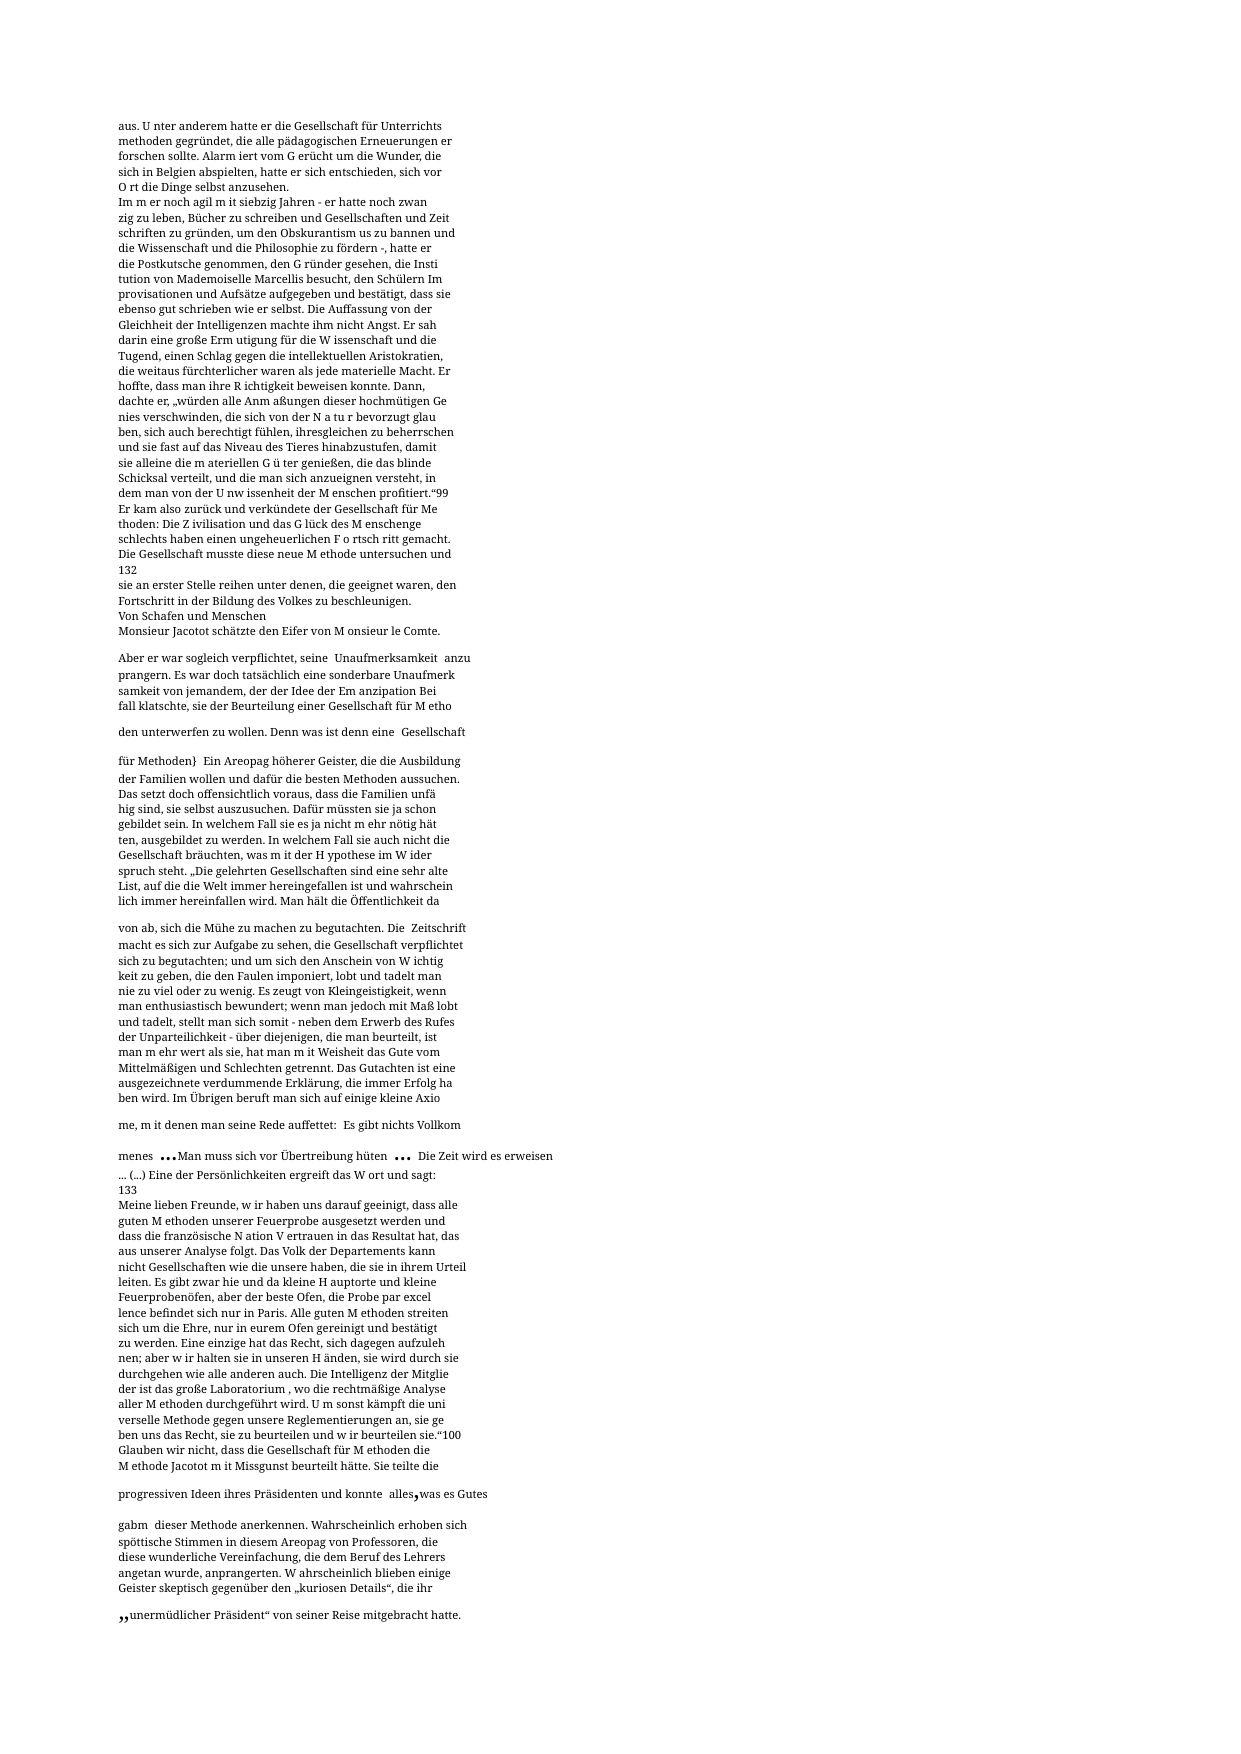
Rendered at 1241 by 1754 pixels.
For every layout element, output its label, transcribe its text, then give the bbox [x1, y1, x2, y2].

text Meine lieben Freunde, w ir haben uns darauf geeinigt, dass alle guten M ethoden unserer Feuerprobe ausgesetzt werden und dass die französische N ation V ertrauen in das Resultat hat, das aus unserer Analyse folgt. Das Volk der Departements kann nicht Gesellschaften wie die unsere haben, die sie in ihrem Urteil leiten. Es gibt zwar hie und da kleine H auptorte und kleine Feuerprobenöfen, aber der beste Ofen, die Probe par excel lence befindet sich nur in Paris. Alle guten M ethoden streiten sich um die Ehre, nur in eurem Ofen gereinigt und bestätigt zu werden. Eine einzige hat das Recht, sich dagegen aufzuleh nen; aber w ir halten sie in unseren H änden, sie wird durch sie durchgehen wie alle anderen auch. Die Intelligenz der Mitglie der ist das große Laboratorium , wo die rechtmäßige Analyse aller M ethoden durchgeführt wird. U m sonst kämpft die uni verselle Methode gegen unsere Reglementierungen an, sie ge ben uns das Recht, sie zu beurteilen und w ir beurteilen sie.“100 Glauben wir nicht, dass die Gesellschaft für M ethoden die M ethode Jacotot m it Missgunst beurteilt hätte. Sie teilte die progressiven Ideen ihres Präsidenten und konnte alles,was es Gutes gabm dieser Methode anerkennen. Wahrscheinlich erhoben sich spöttische Stimmen in diesem Areopag von Professoren, die diese wunderliche Vereinfachung, die dem Beruf des Lehrers angetan wurde, anprangerten. W ahrscheinlich blieben einige Geister skeptisch gegenüber den „kuriosen Details“, die ihr „unermüdlicher Präsident“ von seiner Reise mitgebracht hatte. [118, 1198, 1122, 1624]
text sie an erster Stelle reihen unter denen, die geeignet waren, den Fortschritt in der Bildung des Volkes zu beschleunigen. Von Schafen und Menschen Monsieur Jacotot schätzte den Eifer von M onsieur le Comte. Aber er war sogleich verpflichtet, seine Unaufmerksamkeit anzu prangern. Es war doch tatsächlich eine sonderbare Unaufmerk samkeit von jemandem, der der Idee der Em anzipation Bei fall klatschte, sie der Beurteilung einer Gesellschaft für M etho den unterwerfen zu wollen. Denn was ist denn eine Gesellschaft für Methoden} Ein Areopag höherer Geister, die die Ausbildung der Familien wollen und dafür die besten Methoden aussuchen. Das setzt doch offensichtlich voraus, dass die Familien unfä hig sind, sie selbst auszusuchen. Dafür müssten sie ja schon gebildet sein. In welchem Fall sie es ja nicht m ehr nötig hät ten, ausgebildet zu werden. In welchem Fall sie auch nicht die Gesellschaft bräuchten, was m it der H ypothese im W ider spruch steht. „Die gelehrten Gesellschaften sind eine sehr alte List, auf die die Welt immer hereingefallen ist und wahrschein lich immer hereinfallen wird. Man hält die Öffentlichkeit da von ab, sich die Mühe zu machen zu begutachten. Die Zeitschrift macht es sich zur Aufgabe zu sehen, die Gesellschaft verpflichtet sich zu begutachten; und um sich den Anschein von W ichtig keit zu geben, die den Faulen imponiert, lobt und tadelt man nie zu viel oder zu wenig. Es zeugt von Kleingeistigkeit, wenn man enthusiastisch bewundert; wenn man jedoch mit Maß lobt und tadelt, stellt man sich somit - neben dem Erwerb des Rufes der Unparteilichkeit - über diejenigen, die man beurteilt, ist man m ehr wert als sie, hat man m it Weisheit das Gute vom Mittelmäßigen und Schlechten getrennt. Das Gutachten ist eine ausgezeichnete verdummende Erklärung, die immer Erfolg ha ben wird. Im Übrigen beruft man sich auf einige kleine Axio me, m it denen man seine Rede auffettet: Es gibt nichts Vollkom menes ...Man muss sich vor Übertreibung hüten ... Die Zeit wird es erweisen ... (...) Eine der Persönlichkeiten ergreift das W ort und sagt: 133 [118, 577, 1122, 1198]
text aus. U nter anderem hatte er die Gesellschaft für Unterrichts methoden gegründet, die alle pädagogischen Erneuerungen er forschen sollte. Alarm iert vom G erücht um die Wunder, die sich in Belgien abspielten, hatte er sich entschieden, sich vor O rt die Dinge selbst anzusehen. Im m er noch agil m it siebzig Jahren - er hatte noch zwan zig zu leben, Bücher zu schreiben und Gesellschaften und Zeit schriften zu gründen, um den Obskurantism us zu bannen und die Wissenschaft und die Philosophie zu fördern -, hatte er die Postkutsche genommen, den G ründer gesehen, die Insti tution von Mademoiselle Marcellis besucht, den Schülern Im provisationen und Aufsätze aufgegeben und bestätigt, dass sie ebenso gut schrieben wie er selbst. Die Auffassung von der Gleichheit der Intelligenzen machte ihm nicht Angst. Er sah darin eine große Erm utigung für die W issenschaft und die Tugend, einen Schlag gegen die intellektuellen Aristokratien, die weitaus fürchterlicher waren als jede materielle Macht. Er hoffte, dass man ihre R ichtigkeit beweisen konnte. Dann, dachte er, „würden alle Anm aßungen dieser hochmütigen Ge nies verschwinden, die sich von der N a tu r bevorzugt glau ben, sich auch berechtigt fühlen, ihresgleichen zu beherrschen und sie fast auf das Niveau des Tieres hinabzustufen, damit sie alleine die m ateriellen G ü ter genießen, die das blinde Schicksal verteilt, und die man sich anzueignen versteht, in dem man von der U nw issenheit der M enschen profitiert.“99 Er kam also zurück und verkündete der Gesellschaft für Me thoden: Die Z ivilisation und das G lück des M enschenge schlechts haben einen ungeheuerlichen F o rtsch ritt gemacht. Die Gesellschaft musste diese neue M ethode untersuchen und 132 [118, 118, 1122, 577]
